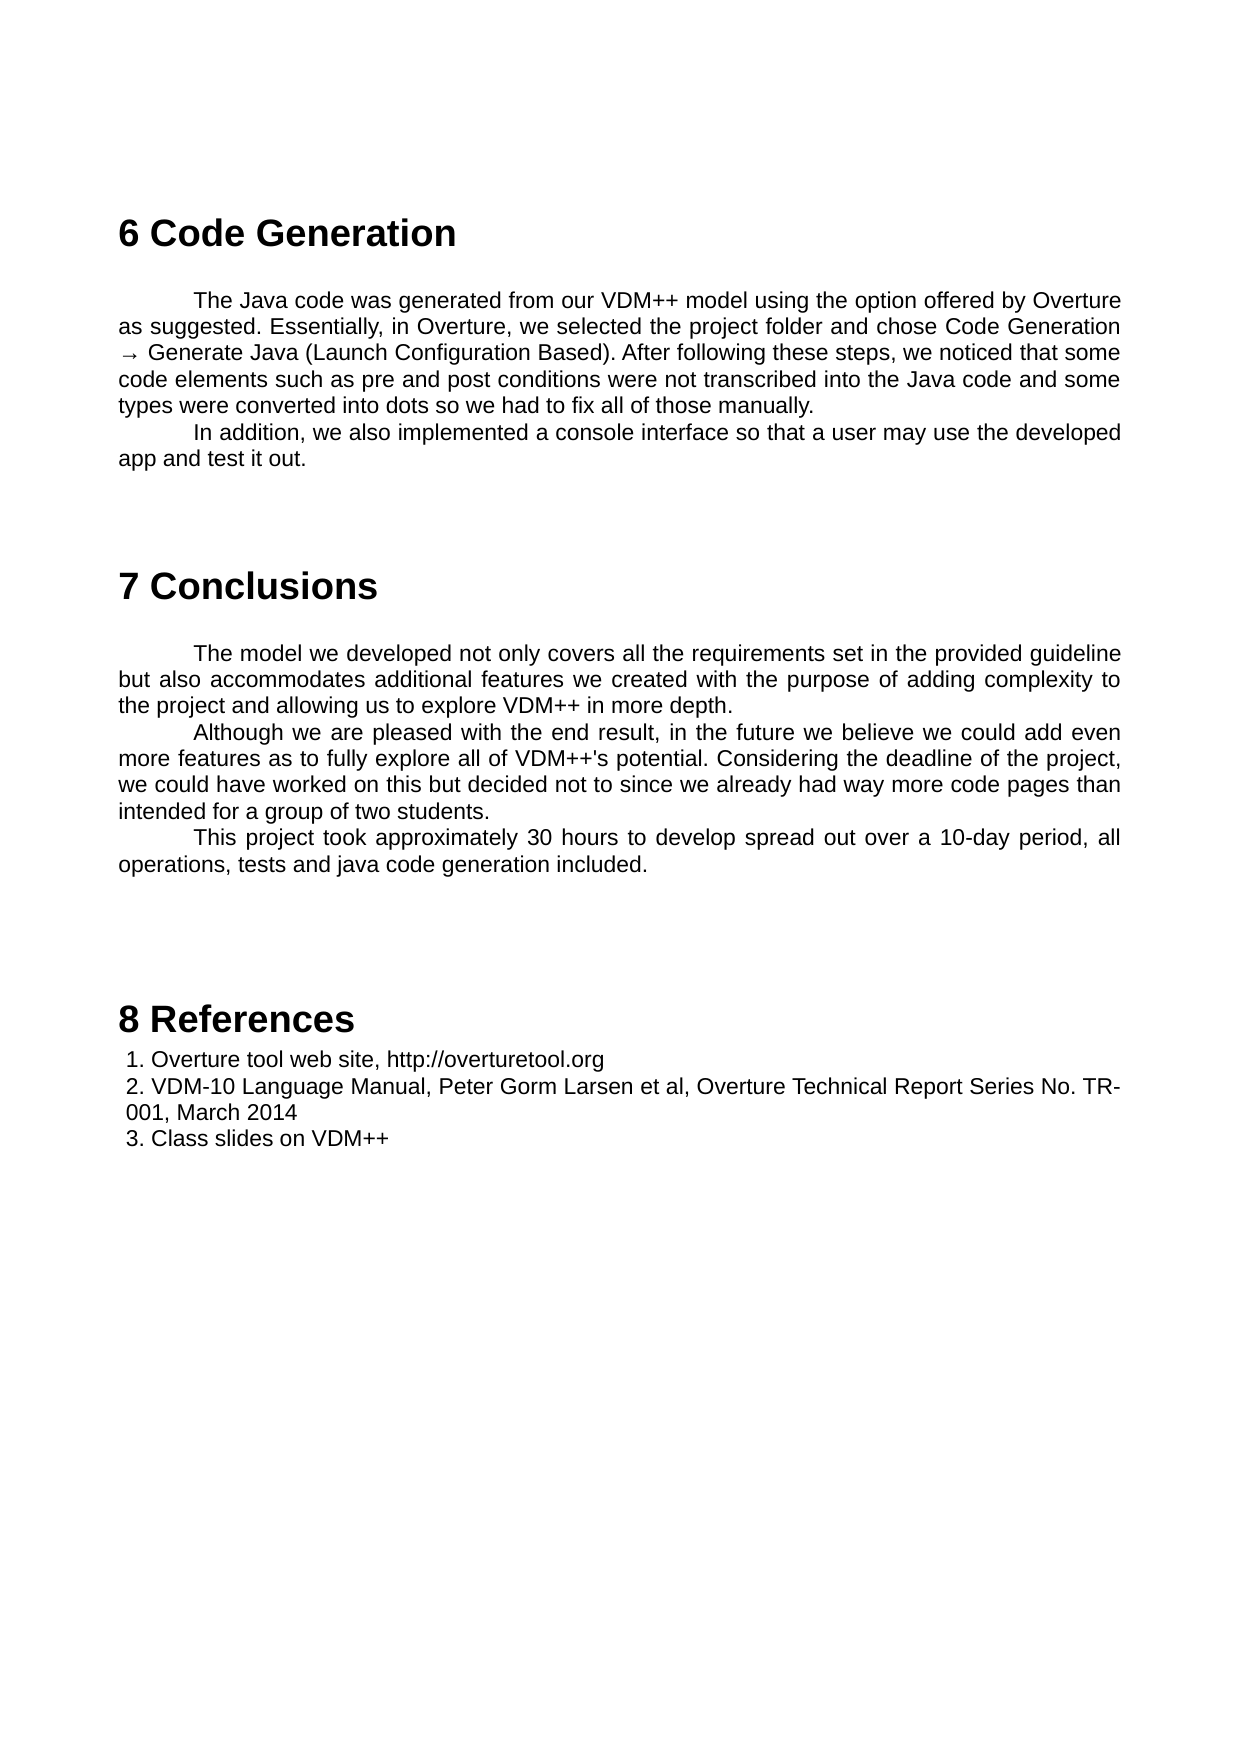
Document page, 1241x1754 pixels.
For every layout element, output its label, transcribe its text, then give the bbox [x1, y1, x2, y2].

subtitle 7 Conclusions [118, 563, 1122, 607]
list 3. Class slides on VDM++ [126, 1125, 1122, 1152]
subtitle 6 Code Generation [118, 210, 1122, 254]
text Although we are pleased with the end result, in the future we believe we could add even more features as to fully explore all of VDM++'s potential. Considering the deadline of the project, we could have worked on this but decided not to since we already had way more code pages than intended for a group of two students. [118, 719, 1122, 824]
list 1. Overture tool web site, http://overturetool.org [126, 1046, 1122, 1073]
text This project took approximately 30 hours to develop spread out over a 10-day period, all operations, tests and java code generation included. [118, 824, 1122, 877]
list 2. VDM-10 Language Manual, Peter Gorm Larsen et al, Overture Technical Report Series No. TR-001, March 2014 [126, 1073, 1122, 1125]
text The Java code was generated from our VDM++ model using the option offered by Overture as suggested. Essentially, in Overture, we selected the project folder and chose Code Generation → Generate Java (Launch Configuration Based). After following these steps, we noticed that some code elements such as pre and post conditions were not transcribed into the Java code and some types were converted into dots so we had to fix all of those manually. [118, 287, 1122, 418]
text The model we developed not only covers all the requirements set in the provided guideline but also accommodates additional features we created with the purpose of adding complexity to the project and allowing us to explore VDM++ in more depth. [118, 640, 1122, 719]
text In addition, we also implemented a console interface so that a user may use the developed app and test it out. [118, 418, 1122, 471]
subtitle 8 References [118, 996, 1122, 1040]
